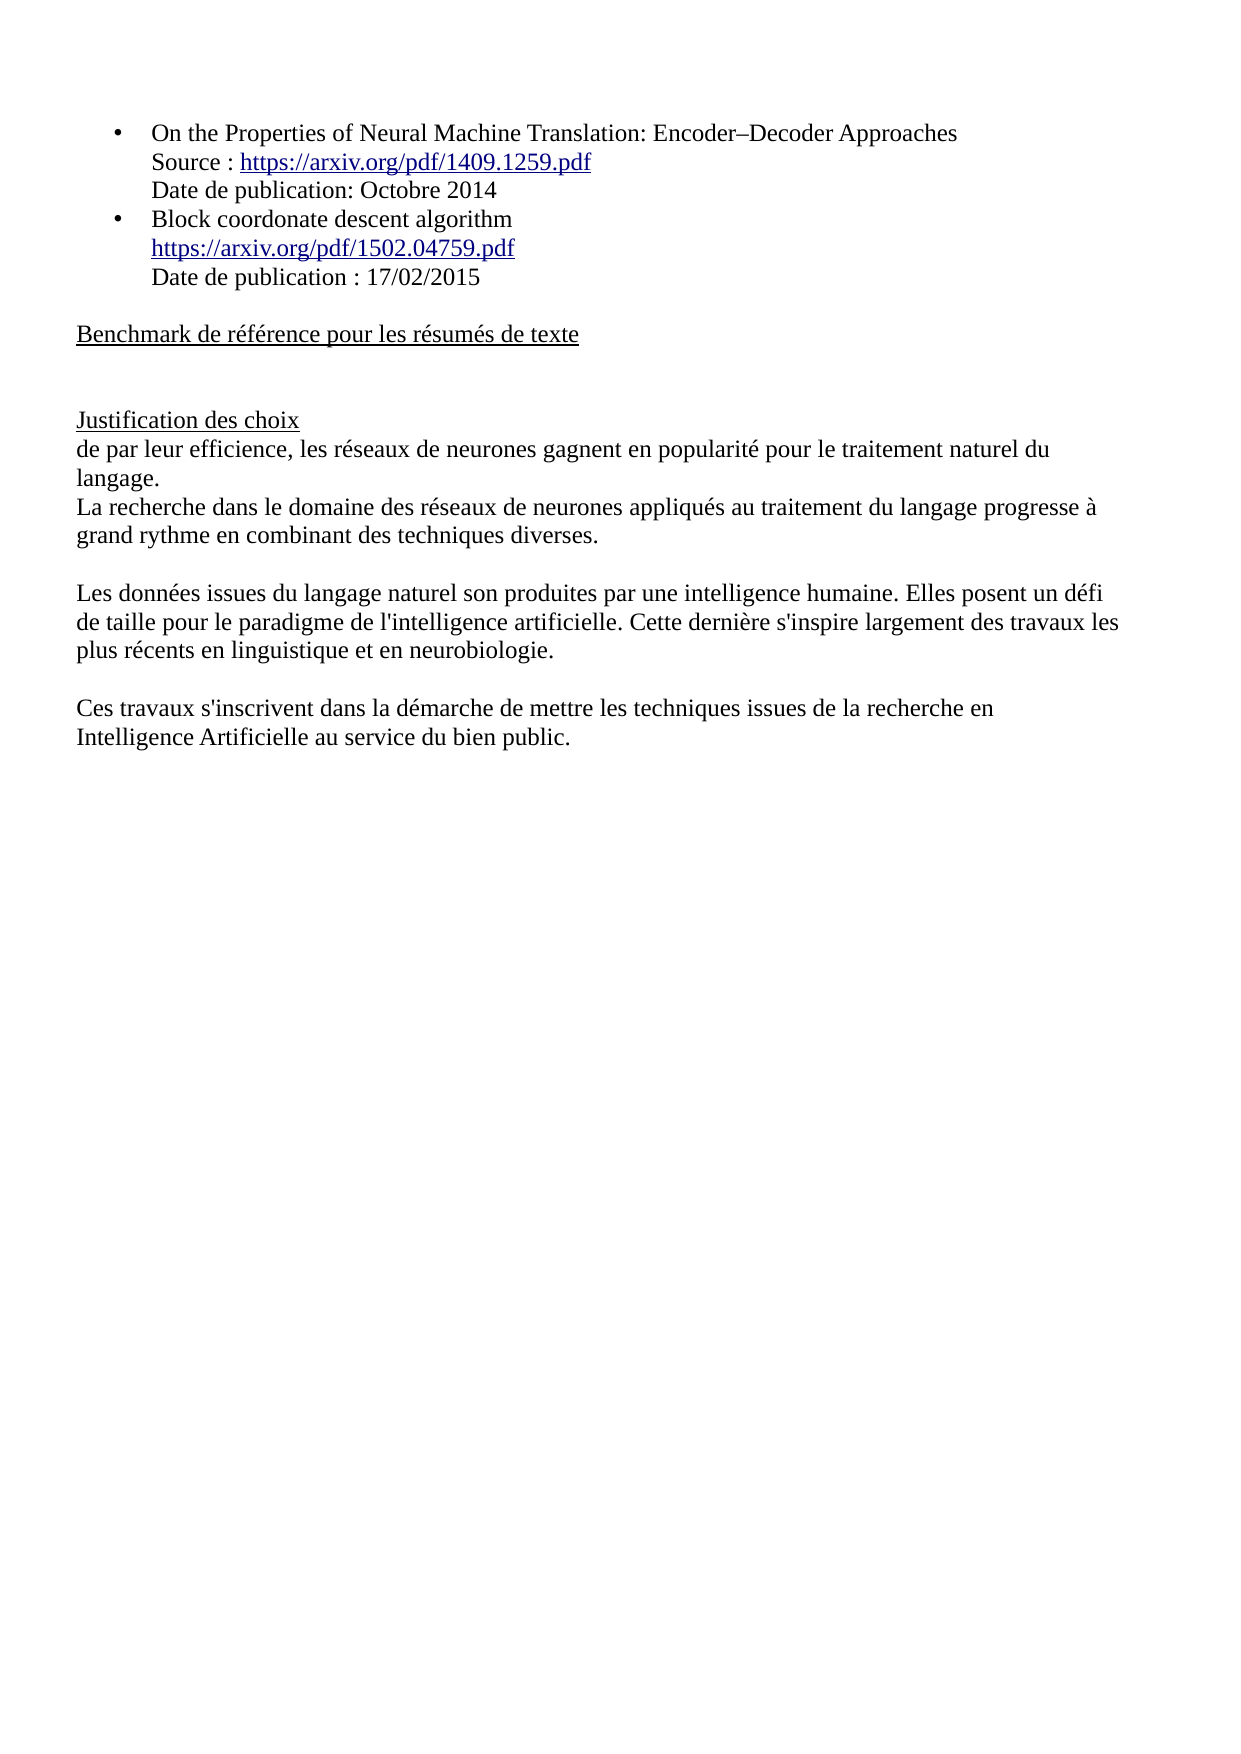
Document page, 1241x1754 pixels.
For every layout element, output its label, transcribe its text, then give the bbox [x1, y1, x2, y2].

text Justification des choix [76, 406, 1122, 434]
text Ces travaux s'inscrivent dans la démarche de mettre les techniques issues de la recherche en Intelligence Artificielle au service du bien public. [76, 693, 1122, 751]
text Benchmark de référence pour les résumés de texte [76, 319, 1122, 348]
text de par leur efficience, les réseaux de neurones gagnent en popularité pour le traitement naturel du langage. [76, 434, 1122, 492]
list On the Properties of Neural Machine Translation: Encoder–Decoder Approaches [113, 118, 1122, 147]
list Date de publication : 17/02/2015 [113, 262, 1122, 291]
list Source : https://arxiv.org/pdf/1409.1259.pdf [113, 147, 1122, 176]
text La recherche dans le domaine des réseaux de neurones appliqués au traitement du langage progresse à grand rythme en combinant des techniques diverses. [76, 492, 1122, 549]
list https://arxiv.org/pdf/1502.04759.pdf [113, 233, 1122, 262]
list Date de publication: Octobre 2014 [113, 176, 1122, 204]
text Les données issues du langage naturel son produites par une intelligence humaine. Elles posent un défi de taille pour le paradigme de l'intelligence artificielle. Cette dernière s'inspire largement des travaux les plus récents en linguistique et en neurobiologie. [76, 578, 1122, 664]
list Block coordonate descent algorithm [113, 204, 1122, 233]
